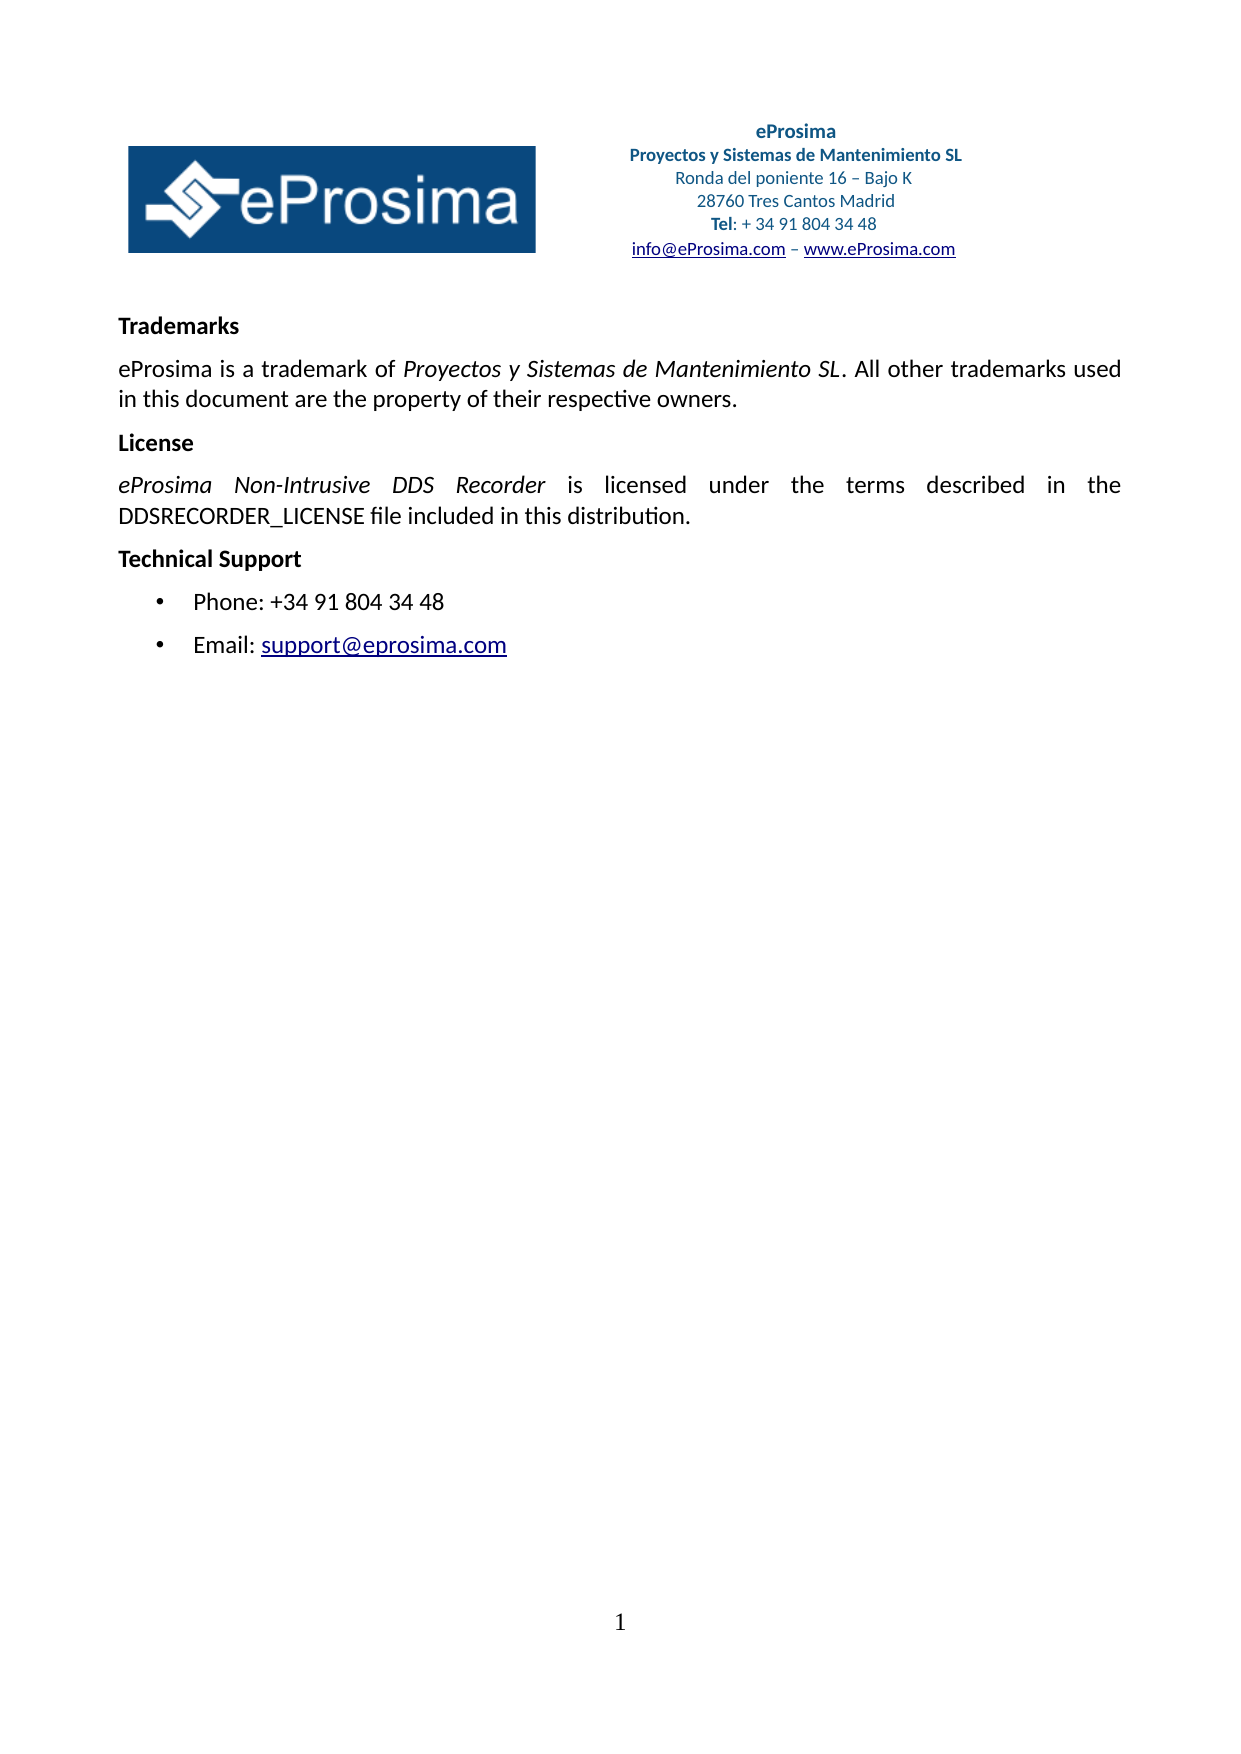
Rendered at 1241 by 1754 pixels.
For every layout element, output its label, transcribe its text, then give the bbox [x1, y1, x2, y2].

text Technical Support [118, 543, 1122, 574]
table_header eProsima Proyectos y Sistemas de Mantenimiento SL Ronda del poniente 16 – Bajo K 28760 Tres Cantos Madrid Tel: + 34 91 804 34 48 info@eProsima.com – www.eProsima.com [576, 118, 1015, 281]
list Email: support@eprosima.com [156, 629, 1122, 660]
text eProsima is a trademark of Proyectos y Sistemas de Mantenimiento SL. All other trademarks used in this document are the property of their respective owners. [118, 353, 1122, 414]
picture [128, 146, 536, 253]
table_header [88, 118, 576, 281]
list Phone: +34 91 804 34 48 [156, 586, 1122, 617]
text Trademarks [118, 310, 1122, 341]
text License [118, 427, 1122, 457]
text eProsima Non-Intrusive DDS Recorder is licensed under the terms described in the DDSRECORDER_LICENSE file included in this distribution. [118, 470, 1122, 531]
